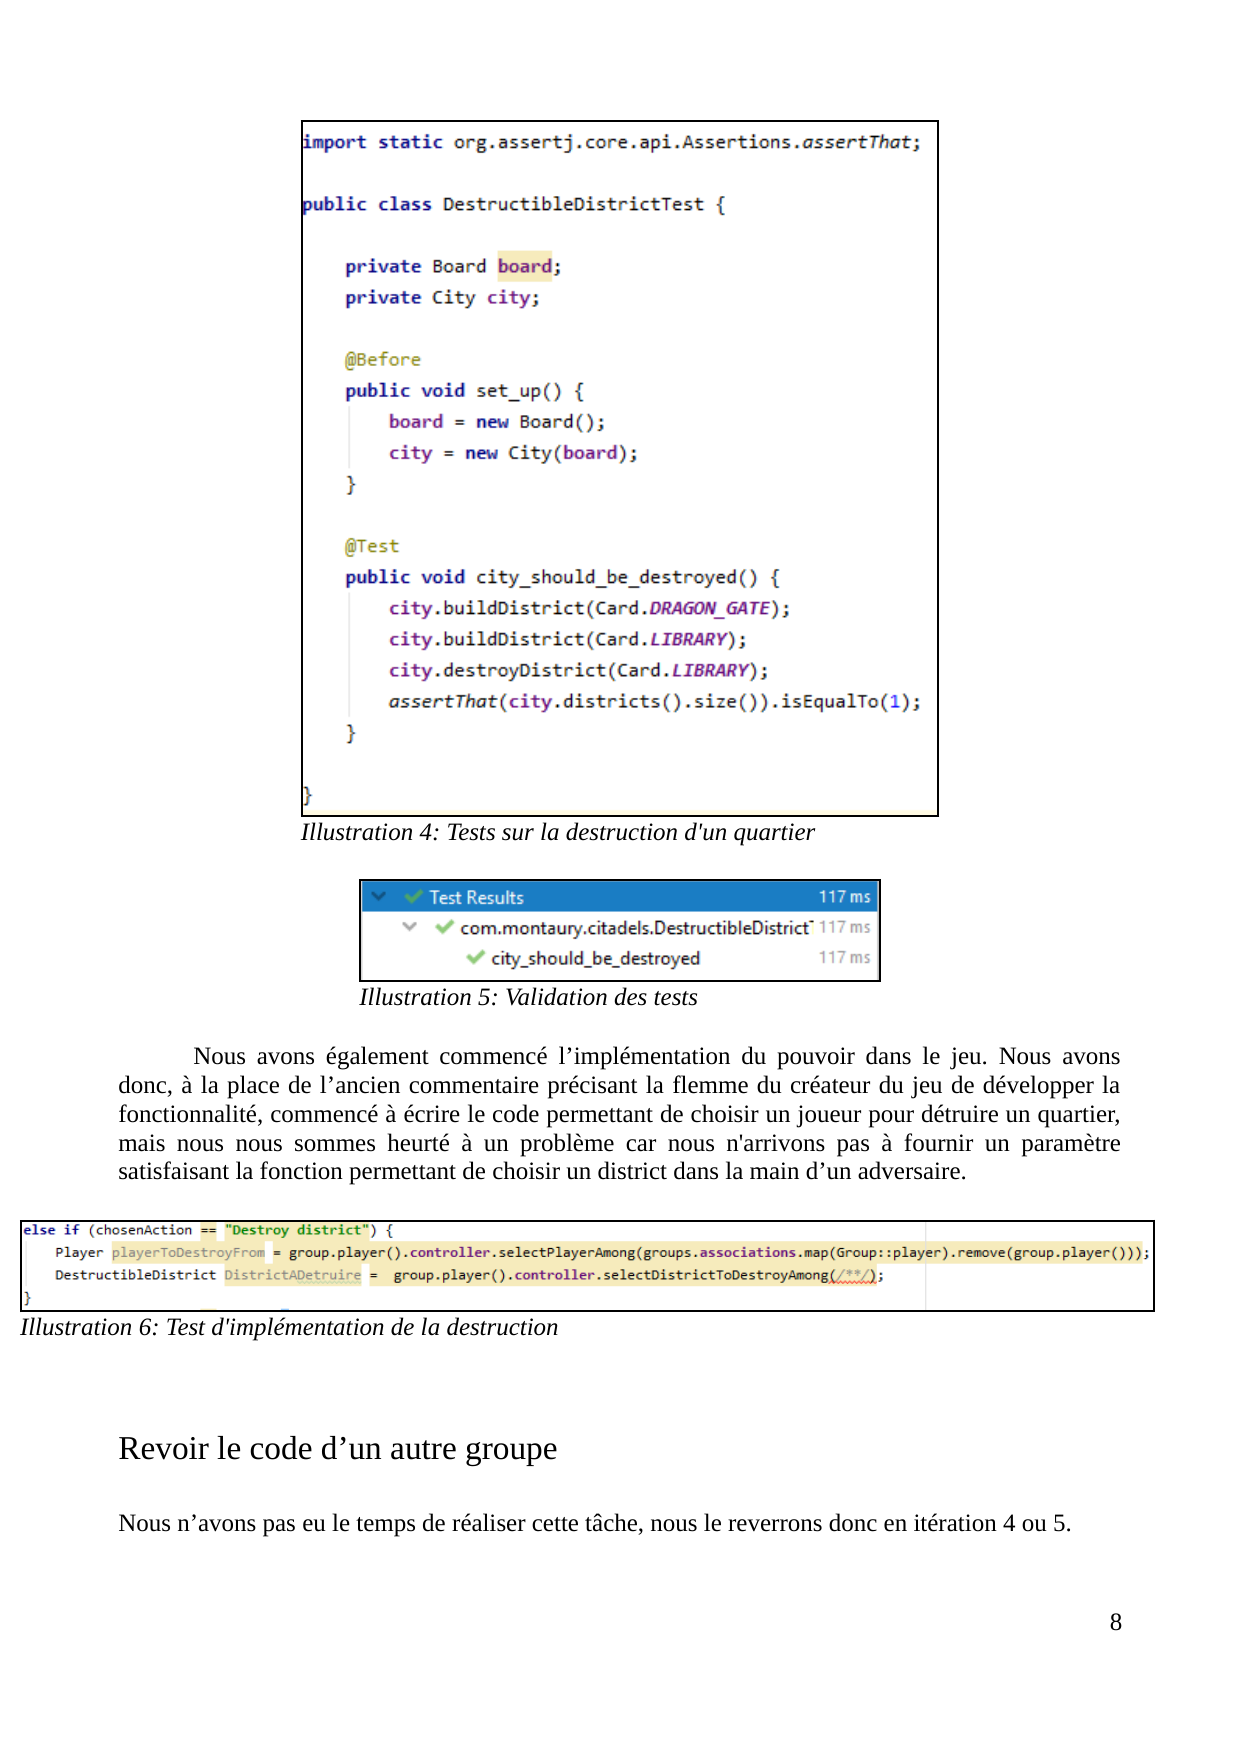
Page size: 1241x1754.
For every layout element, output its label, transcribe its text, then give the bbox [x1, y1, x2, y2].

text Illustration 6: Test d'implémentation de la destruction [20, 1312, 1155, 1341]
text Illustration 5: Validation des tests [359, 982, 881, 1011]
text Nous avons également commencé l’implémentation du pouvoir dans le jeu. Nous avons donc, à la place de l’ancien commentaire précisant la flemme du créateur du jeu de développer la fonctionnalité, commencé à écrire le code permettant de choisir un joueur pour détruire un quartier, mais nous nous sommes heurté à un problème car nous n'arrivons pas à fournir un paramètre satisfaisant la fonction permettant de choisir un district dans la main d’un adversaire. [118, 1041, 1122, 1185]
text Nous n’avons pas eu le temps de réaliser cette tâche, nous le reverrons donc en itération 4 ou 5. [118, 1508, 1122, 1537]
picture [361, 881, 879, 980]
picture [22, 1222, 1153, 1310]
picture [303, 122, 937, 815]
text Illustration 4: Tests sur la destruction d'un quartier [301, 817, 939, 846]
subtitle Revoir le code d’un autre groupe [118, 1428, 1122, 1467]
